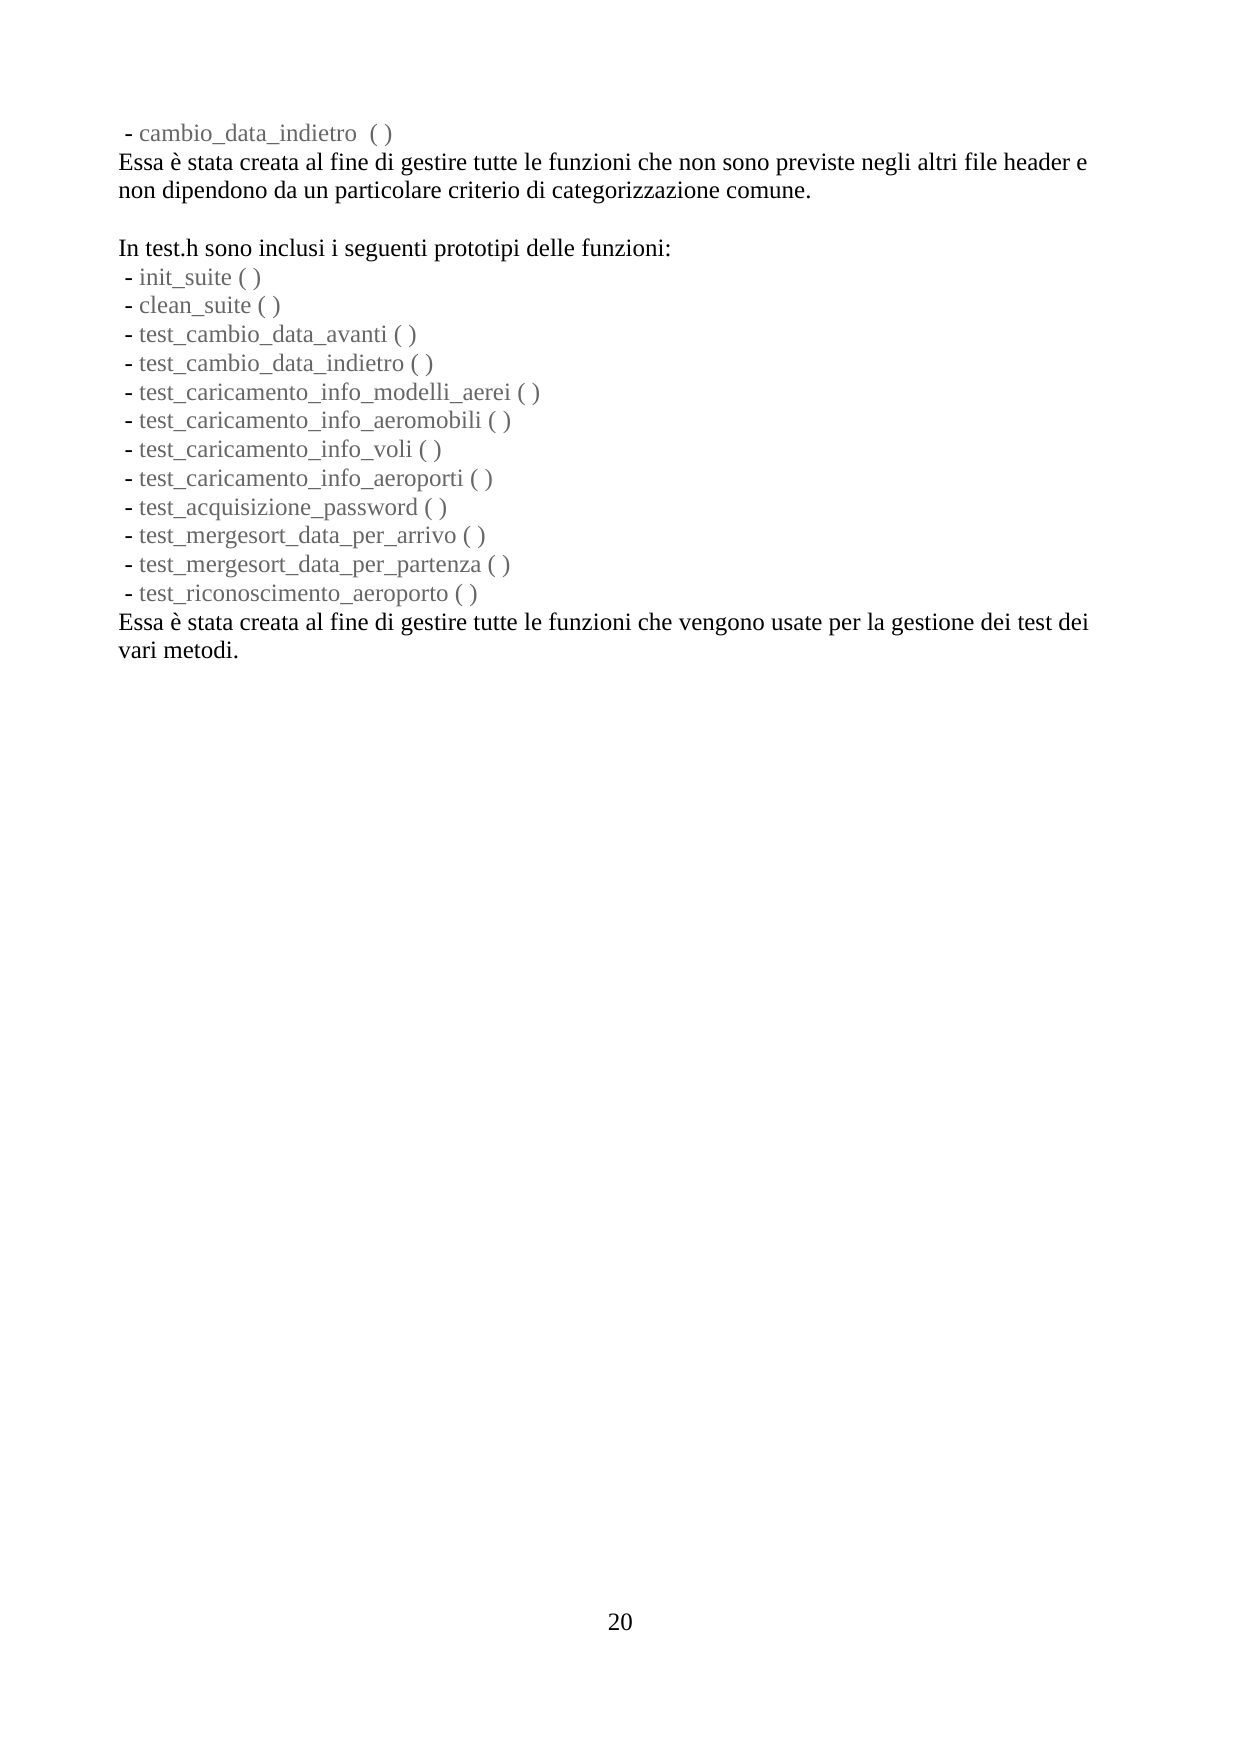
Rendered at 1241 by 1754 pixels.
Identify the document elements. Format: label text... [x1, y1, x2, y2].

text - cambio_data_indietro ( ) [118, 118, 1122, 147]
text Essa è stata creata al fine di gestire tutte le funzioni che non sono previste negli altri file header e non dipendono da un particolare criterio di categorizzazione comune. [118, 147, 1122, 204]
text - test_riconoscimento_aeroporto ( ) [118, 578, 1122, 607]
text - test_caricamento_info_voli ( ) [118, 434, 1122, 463]
text - test_caricamento_info_aeroporti ( ) [118, 463, 1122, 492]
text - init_suite ( ) [118, 262, 1122, 291]
text Essa è stata creata al fine di gestire tutte le funzioni che vengono usate per la gestione dei test dei vari metodi. [118, 607, 1122, 664]
text - test_mergesort_data_per_arrivo ( ) [118, 521, 1122, 549]
text - test_caricamento_info_modelli_aerei ( ) [118, 377, 1122, 406]
text - test_mergesort_data_per_partenza ( ) [118, 549, 1122, 578]
text - test_cambio_data_avanti ( ) [118, 319, 1122, 348]
text - test_cambio_data_indietro ( ) [118, 348, 1122, 377]
text - clean_suite ( ) [118, 291, 1122, 319]
text - test_acquisizione_password ( ) [118, 492, 1122, 521]
text In test.h sono inclusi i seguenti prototipi delle funzioni: [118, 233, 1122, 262]
text - test_caricamento_info_aeromobili ( ) [118, 406, 1122, 434]
